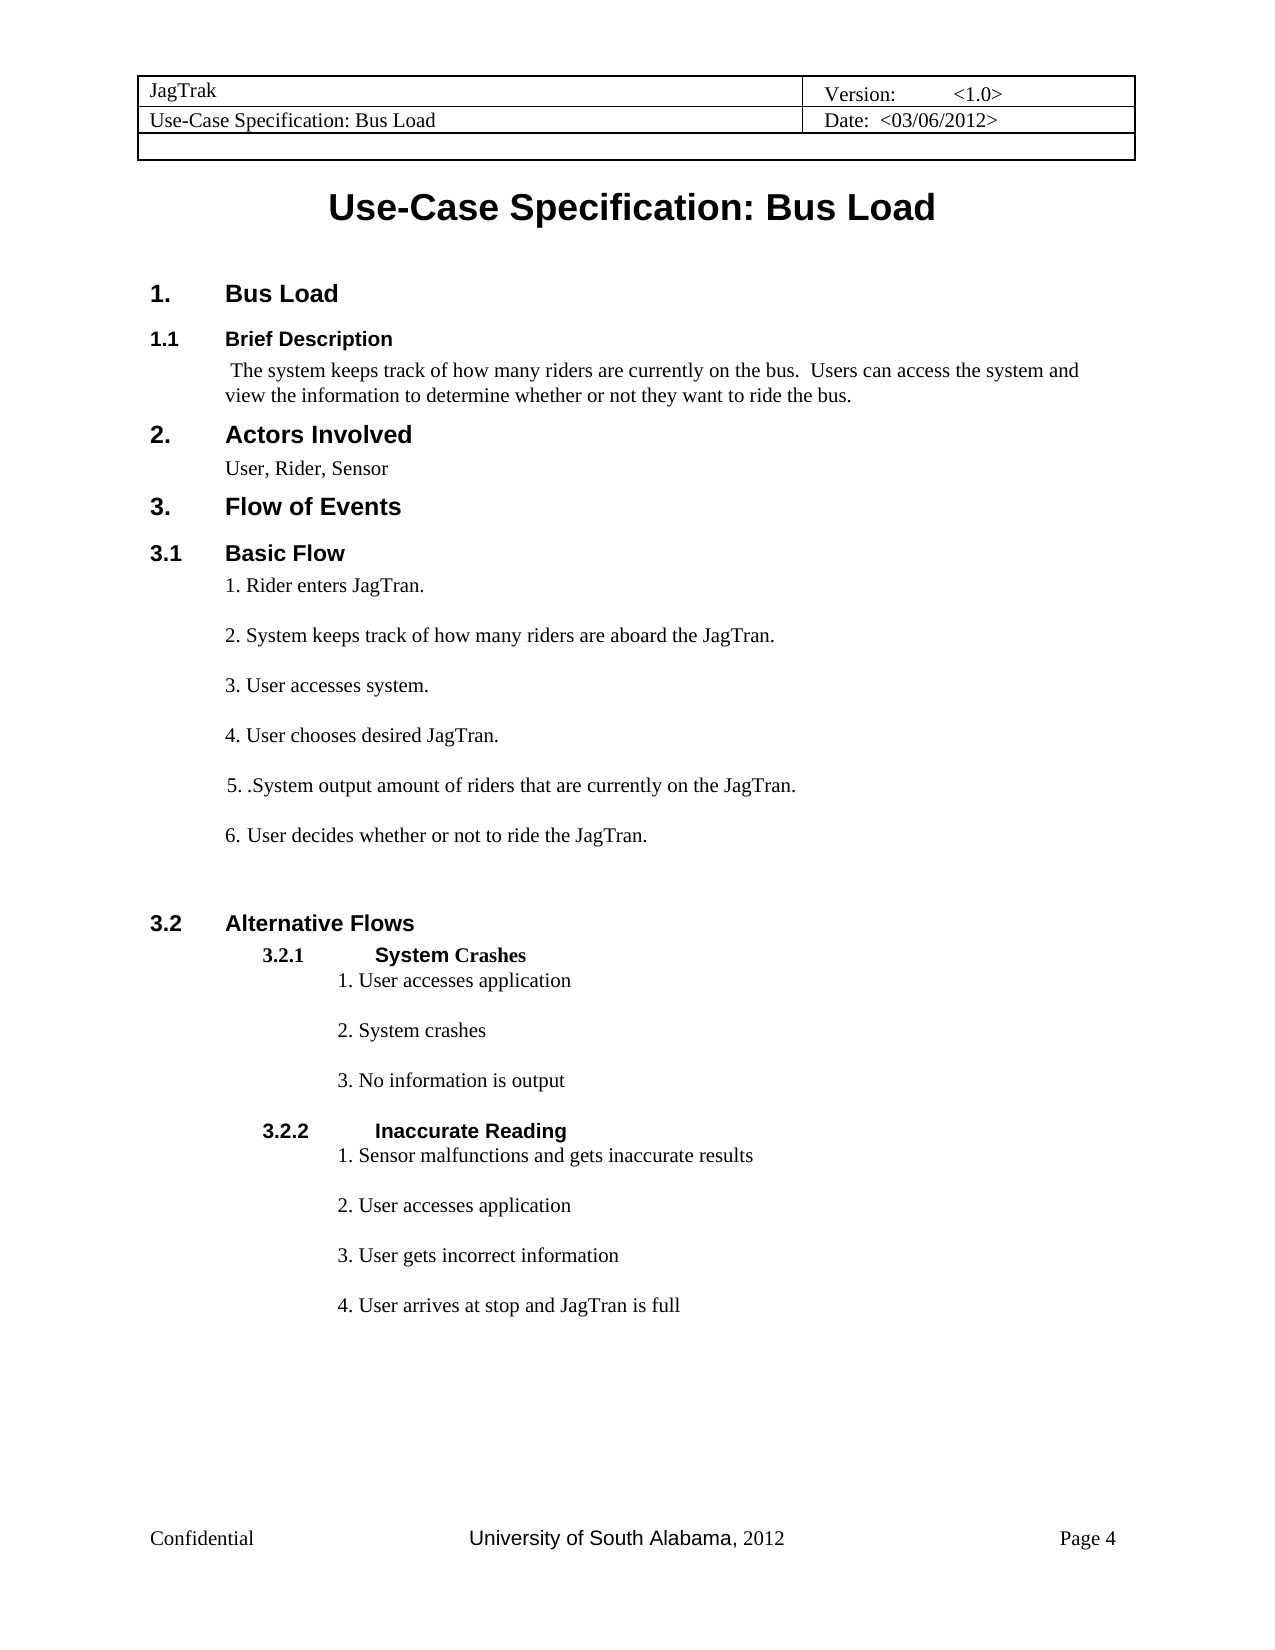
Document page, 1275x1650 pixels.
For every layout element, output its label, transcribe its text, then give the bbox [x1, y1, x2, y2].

subtitle Bus Load [150, 278, 1125, 307]
list 1. Sensor malfunctions and gets inaccurate results [300, 1142, 1125, 1167]
list .System output amount of riders that are currently on the JagTran. [225, 772, 1125, 797]
text 4. User chooses desired JagTran. [225, 722, 1125, 747]
text The system keeps track of how many riders are currently on the bus. Users can access the system and view the information to determine whether or not they want to ride the bus. [225, 357, 1125, 407]
text 1. Rider enters JagTran. [225, 572, 1125, 597]
subtitle Brief Description [150, 326, 1125, 351]
list 1. User accesses application [300, 967, 1125, 992]
list 2. User accesses application [300, 1192, 1125, 1217]
subtitle Actors Involved [150, 420, 1125, 448]
text 3. User accesses system. [150, 672, 1125, 697]
subtitle Use-Case Specification: Bus Load [150, 185, 1125, 228]
list User decides whether or not to ride the JagTran. [225, 822, 1125, 847]
list System Crashes [262, 942, 1125, 967]
list 3. No information is output [300, 1067, 1125, 1092]
list 2. System crashes [300, 1017, 1125, 1042]
list 3. User gets incorrect information [300, 1242, 1125, 1267]
list Inaccurate Reading [262, 1117, 1125, 1142]
text User, Rider, Sensor [225, 455, 1125, 480]
subtitle Basic Flow [150, 540, 1125, 566]
subtitle Alternative Flows [150, 910, 1125, 936]
subtitle Flow of Events [150, 492, 1125, 521]
list 4. User arrives at stop and JagTran is full [300, 1292, 1125, 1317]
text 2. System keeps track of how many riders are aboard the JagTran. [225, 622, 1125, 647]
